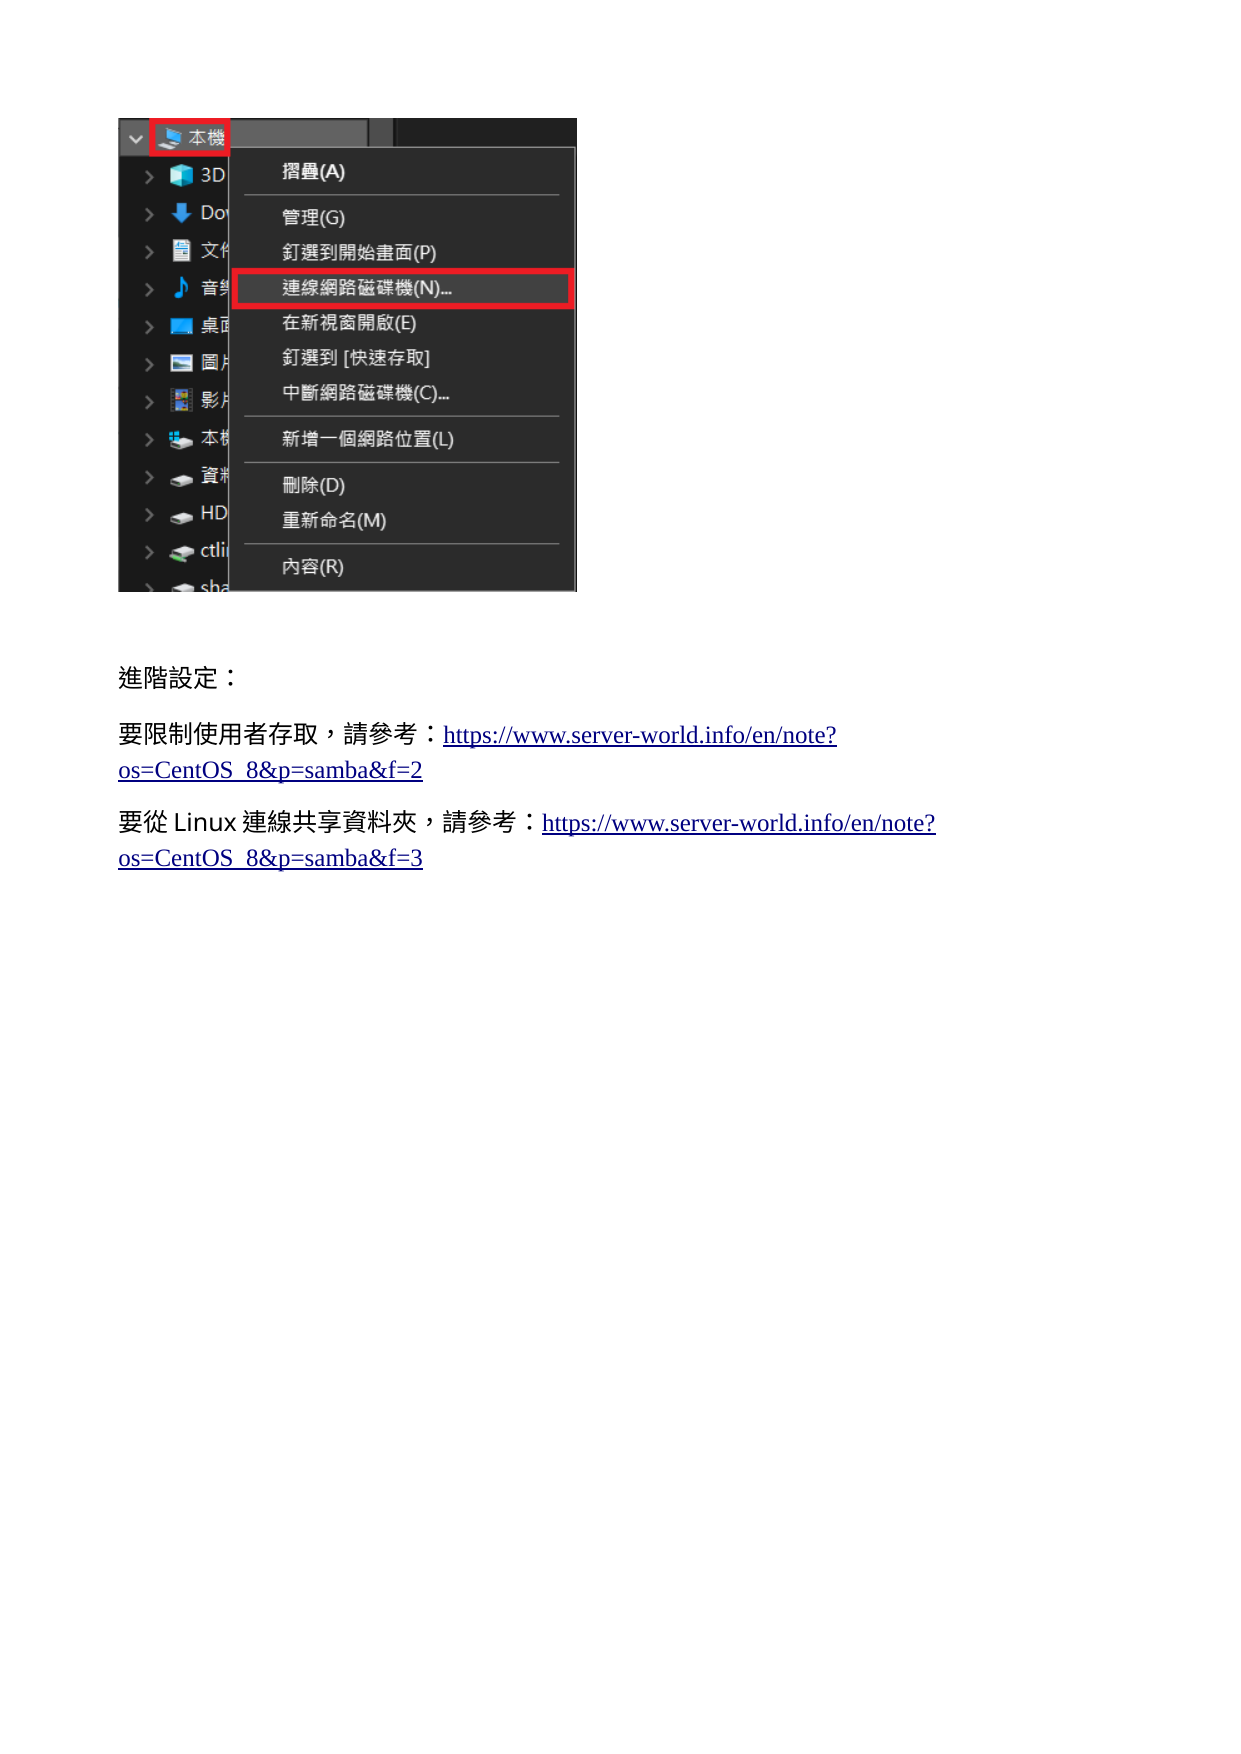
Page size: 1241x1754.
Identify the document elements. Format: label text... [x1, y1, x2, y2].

text 進階設定： [118, 658, 1122, 694]
text 要限制使用者存取，請參考：https://www.server-world.info/en/note?os=CentOS_8&p=samba&f=2 [118, 714, 1122, 784]
text 要從Linux連線共享資料夾，請參考：https://www.server-world.info/en/note?os=CentOS_8&p=samba&f=3 [118, 803, 1122, 872]
